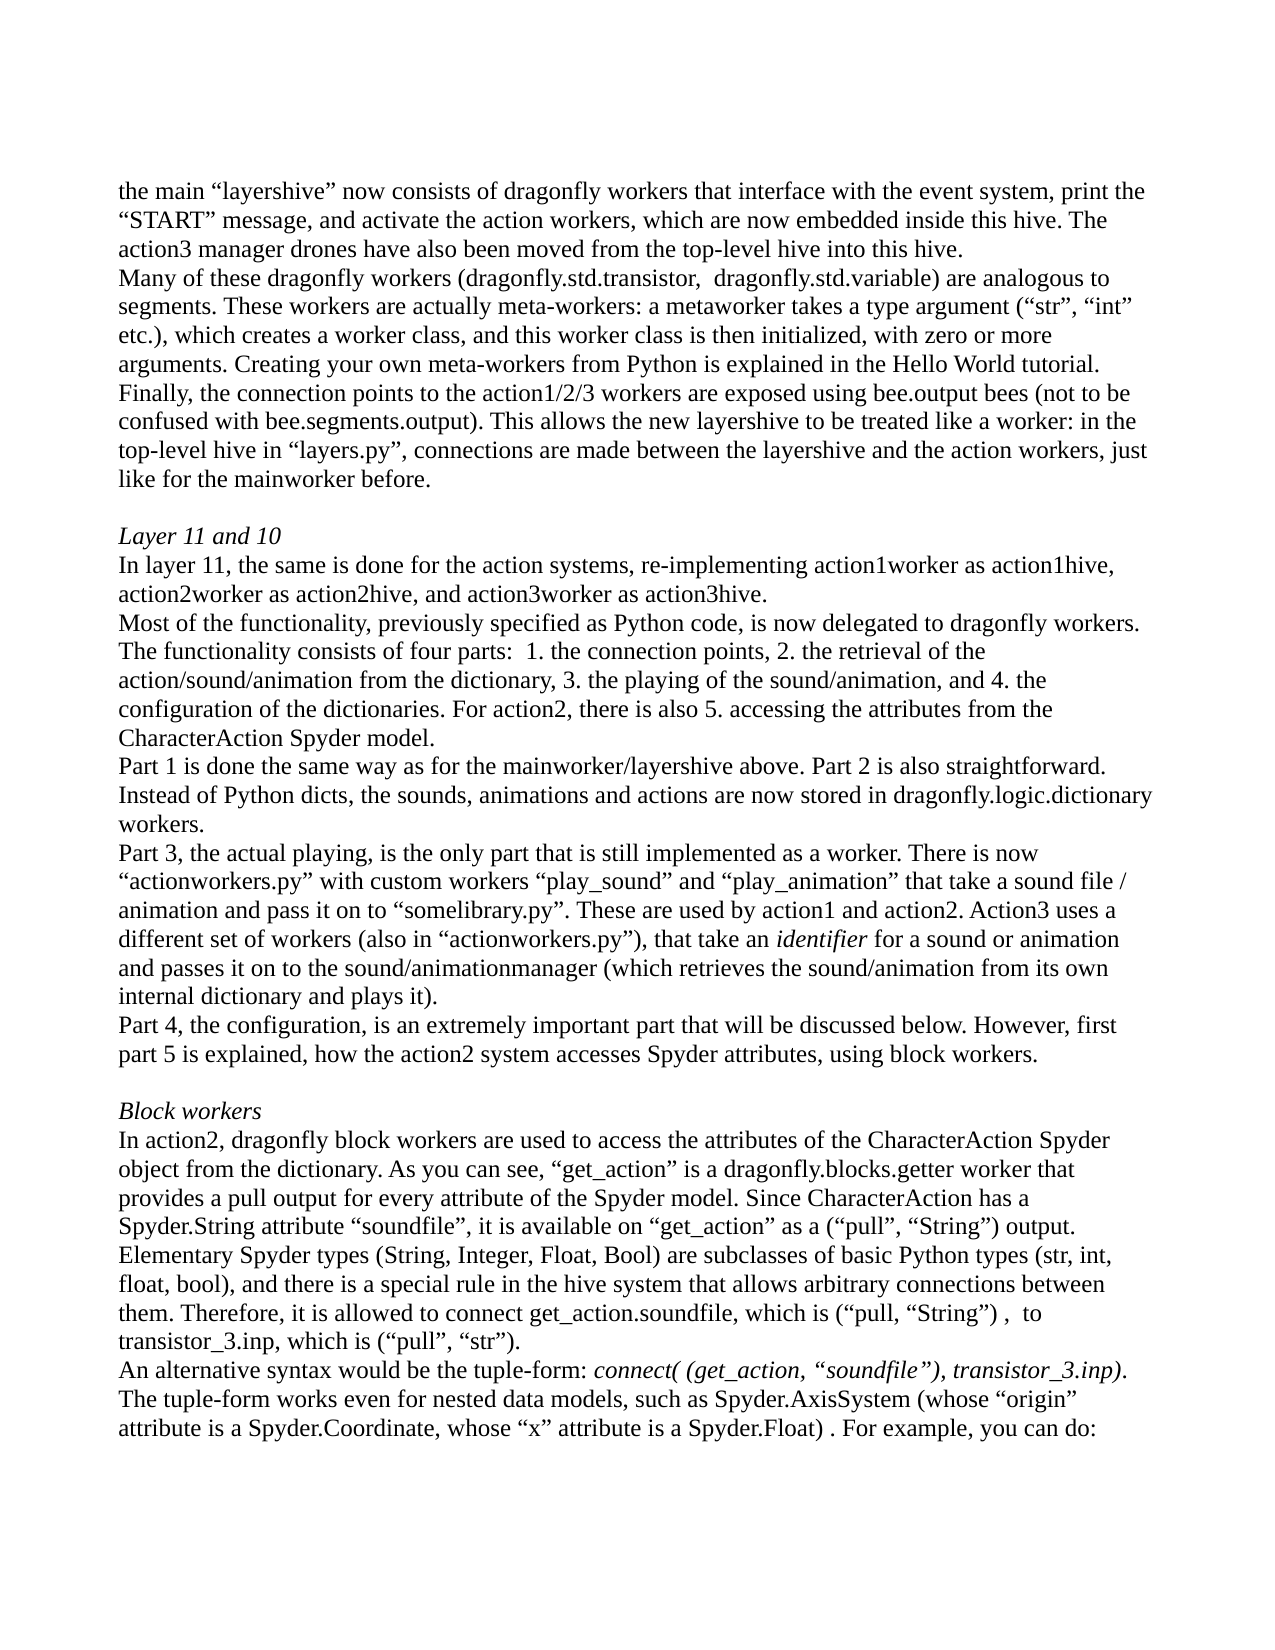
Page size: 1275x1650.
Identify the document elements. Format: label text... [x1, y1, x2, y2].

text Part 1 is done the same way as for the mainworker/layershive above. Part 2 is also straightforward. Instead of Python dicts, the sounds, animations and actions are now stored in dragonfly.logic.dictionary workers. [118, 751, 1157, 838]
text Part 3, the actual playing, is the only part that is still implemented as a worker. There is now “actionworkers.py” with custom workers “play_sound” and “play_animation” that take a sound file / animation and pass it on to “somelibrary.py”. These are used by action1 and action2. Action3 uses a different set of workers (also in “actionworkers.py”), that take an identifier for a sound or animation and passes it on to the sound/animationmanager (which retrieves the sound/animation from its own internal dictionary and plays it). [118, 838, 1157, 1010]
text the main “layershive” now consists of dragonfly workers that interface with the event system, print the “START” message, and activate the action workers, which are now embedded inside this hive. The action3 manager drones have also been moved from the top-level hive into this hive. [118, 176, 1157, 263]
text In layer 11, the same is done for the action systems, re-implementing action1worker as action1hive, action2worker as action2hive, and action3worker as action3hive. [118, 550, 1157, 608]
text Most of the functionality, previously specified as Python code, is now delegated to dragonfly workers. The functionality consists of four parts: 1. the connection points, 2. the retrieval of the action/sound/animation from the dictionary, 3. the playing of the sound/animation, and 4. the configuration of the dictionaries. For action2, there is also 5. accessing the attributes from the CharacterAction Spyder model. [118, 608, 1157, 751]
text Layer 11 and 10 [118, 521, 1157, 550]
text An alternative syntax would be the tuple-form: connect( (get_action, “soundfile”), transistor_3.inp). The tuple-form works even for nested data models, such as Spyder.AxisSystem (whose “origin” attribute is a Spyder.Coordinate, whose “x” attribute is a Spyder.Float) . For example, you can do: [118, 1355, 1157, 1441]
text Many of these dragonfly workers (dragonfly.std.transistor, dragonfly.std.variable) are analogous to segments. These workers are actually meta-workers: a metaworker takes a type argument (“str”, “int” etc.), which creates a worker class, and this worker class is then initialized, with zero or more arguments. Creating your own meta-workers from Python is explained in the Hello World tutorial. [118, 263, 1157, 378]
text Block workers [118, 1096, 1157, 1125]
text Finally, the connection points to the action1/2/3 workers are exposed using bee.output bees (not to be confused with bee.segments.output). This allows the new layershive to be treated like a worker: in the top-level hive in “layers.py”, connections are made between the layershive and the action workers, just like for the mainworker before. [118, 378, 1157, 493]
text In action2, dragonfly block workers are used to access the attributes of the CharacterAction Spyder object from the dictionary. As you can see, “get_action” is a dragonfly.blocks.getter worker that provides a pull output for every attribute of the Spyder model. Since CharacterAction has a Spyder.String attribute “soundfile”, it is available on “get_action” as a (“pull”, “String”) output. Elementary Spyder types (String, Integer, Float, Bool) are subclasses of basic Python types (str, int, float, bool), and there is a special rule in the hive system that allows arbitrary connections between them. Therefore, it is allowed to connect get_action.soundfile, which is (“pull, “String”) , to transistor_3.inp, which is (“pull”, “str”). [118, 1125, 1157, 1355]
text Part 4, the configuration, is an extremely important part that will be discussed below. However, first part 5 is explained, how the action2 system accesses Spyder attributes, using block workers. [118, 1010, 1157, 1068]
